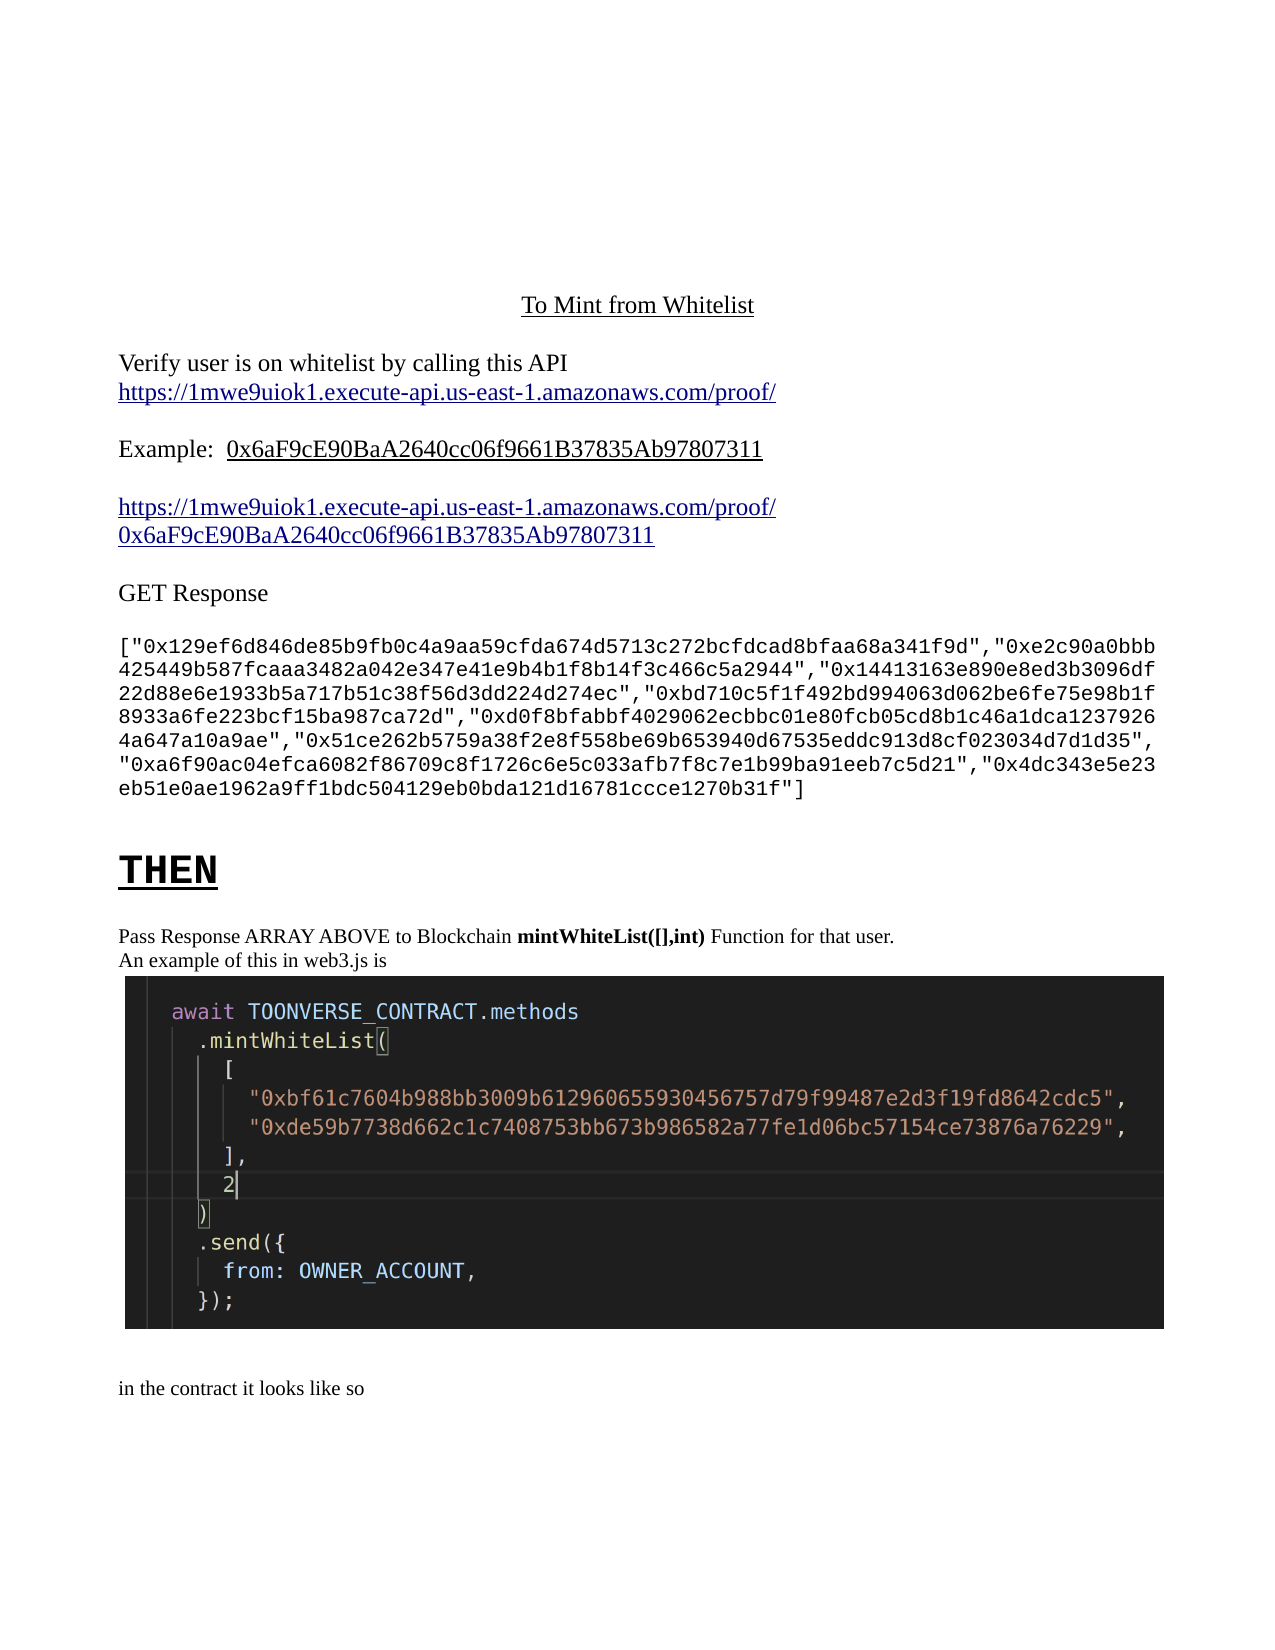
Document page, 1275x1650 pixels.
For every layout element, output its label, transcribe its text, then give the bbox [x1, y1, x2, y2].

text Pass Response ARRAY ABOVE to Blockchain mintWhiteList([],int) Function for that user. [118, 924, 1157, 948]
text To Mint from Whitelist [118, 291, 1157, 319]
text ["0x129ef6d846de85b9fb0c4a9aa59cfda674d5713c272bcfdcad8bfaa68a341f9d","0xe2c90a0bbb425449b587fcaaa3482a042e347e41e9b4b1f8b14f3c466c5a2944","0x14413163e890e8ed3b3096df22d88e6e1933b5a717b51c38f56d3dd224d274ec","0xbd710c5f1f492bd994063d062be6fe75e98b1f8933a6fe223bcf15ba987ca72d","0xd0f8bfabbf4029062ecbbc01e80fcb05cd8b1c46a1dca12379264a647a10a9ae","0x51ce262b5759a38f2e8f558be69b653940d67535eddc913d8cf023034d7d1d35","0xa6f90ac04efca6082f86709c8f1726c6e5c033afb7f8c7e1b99ba91eeb7c5d21","0x4dc343e5e23eb51e0ae1962a9ff1bdc504129eb0bda121d16781ccce1270b31f"] [118, 636, 1157, 801]
text THEN [118, 848, 1157, 896]
text Example: 0x6aF9cE90BaA2640cc06f9661B37835Ab97807311 [118, 434, 1157, 463]
text https://1mwe9uiok1.execute-api.us-east-1.amazonaws.com/proof/0x6aF9cE90BaA2640cc06f9661B37835Ab97807311 [118, 492, 1157, 549]
text https://1mwe9uiok1.execute-api.us-east-1.amazonaws.com/proof/ [118, 377, 1157, 406]
text An example of this in web3.js is [118, 948, 1157, 972]
picture [125, 976, 1164, 1329]
text GET Response [118, 578, 1157, 607]
text Verify user is on whitelist by calling this API [118, 348, 1157, 377]
text in the contract it looks like so [118, 1376, 1157, 1400]
